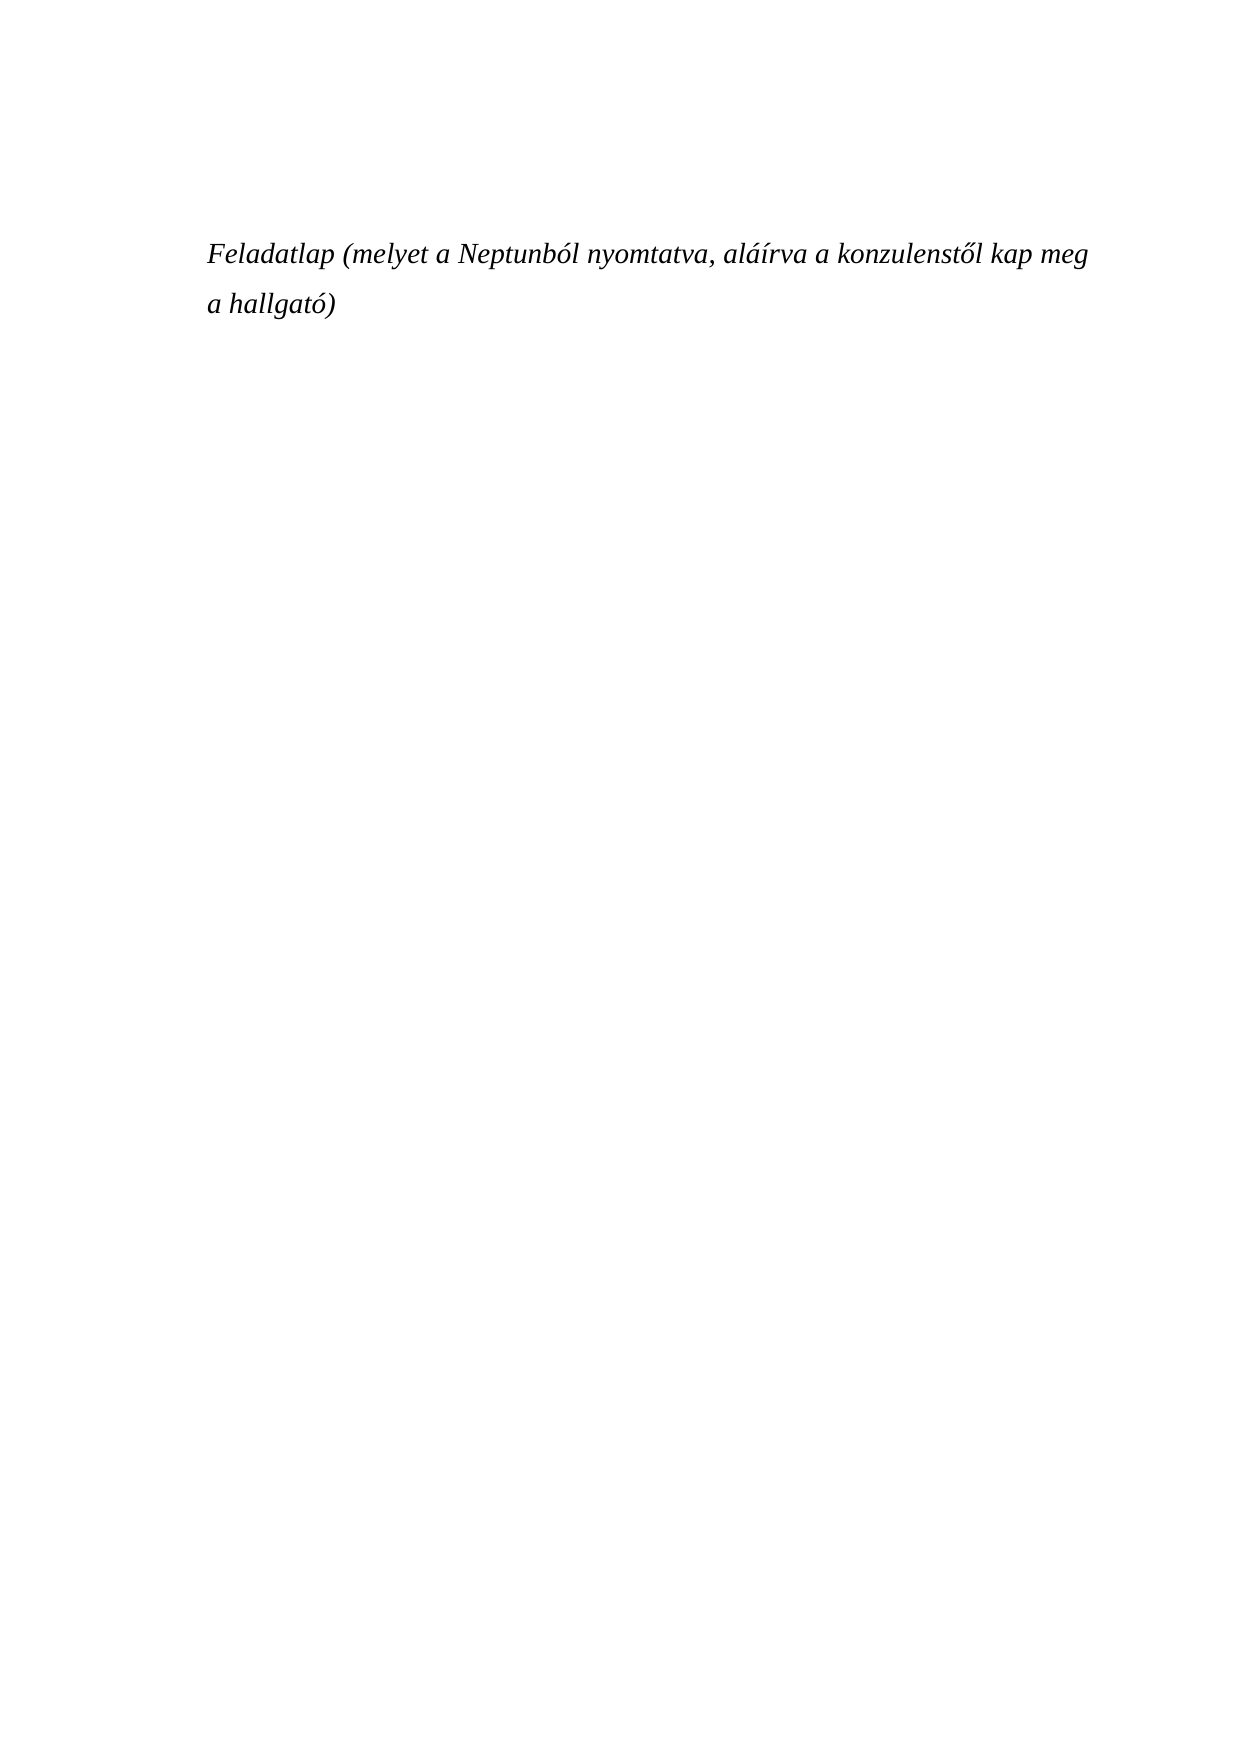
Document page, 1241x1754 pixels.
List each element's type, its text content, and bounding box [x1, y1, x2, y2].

text Feladatlap (melyet a Neptunból nyomtatva, aláírva a konzulenstől kap meg a hallgató) [207, 236, 1092, 320]
